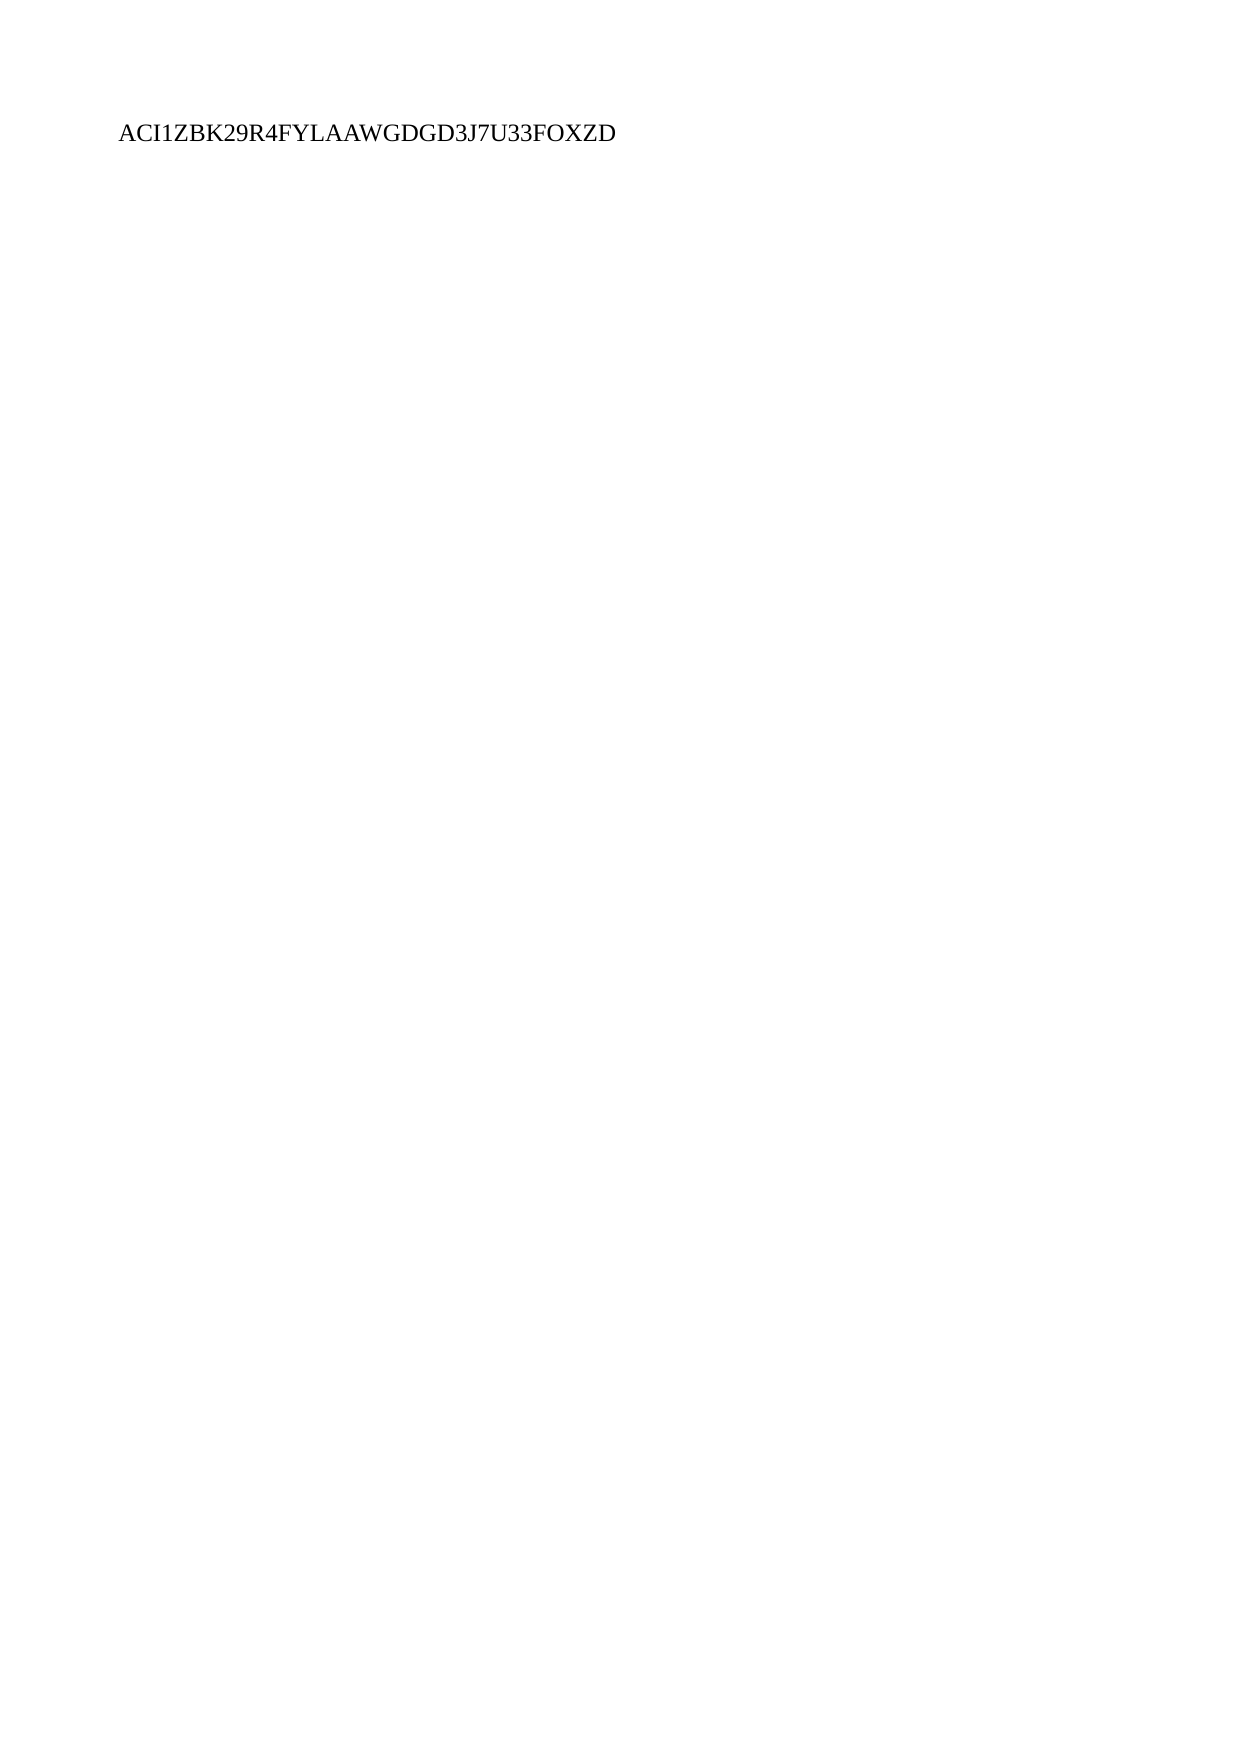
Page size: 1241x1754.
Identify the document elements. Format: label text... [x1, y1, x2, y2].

text ACI1ZBK29R4FYLAAWGDGD3J7U33FOXZD [118, 118, 1122, 147]
